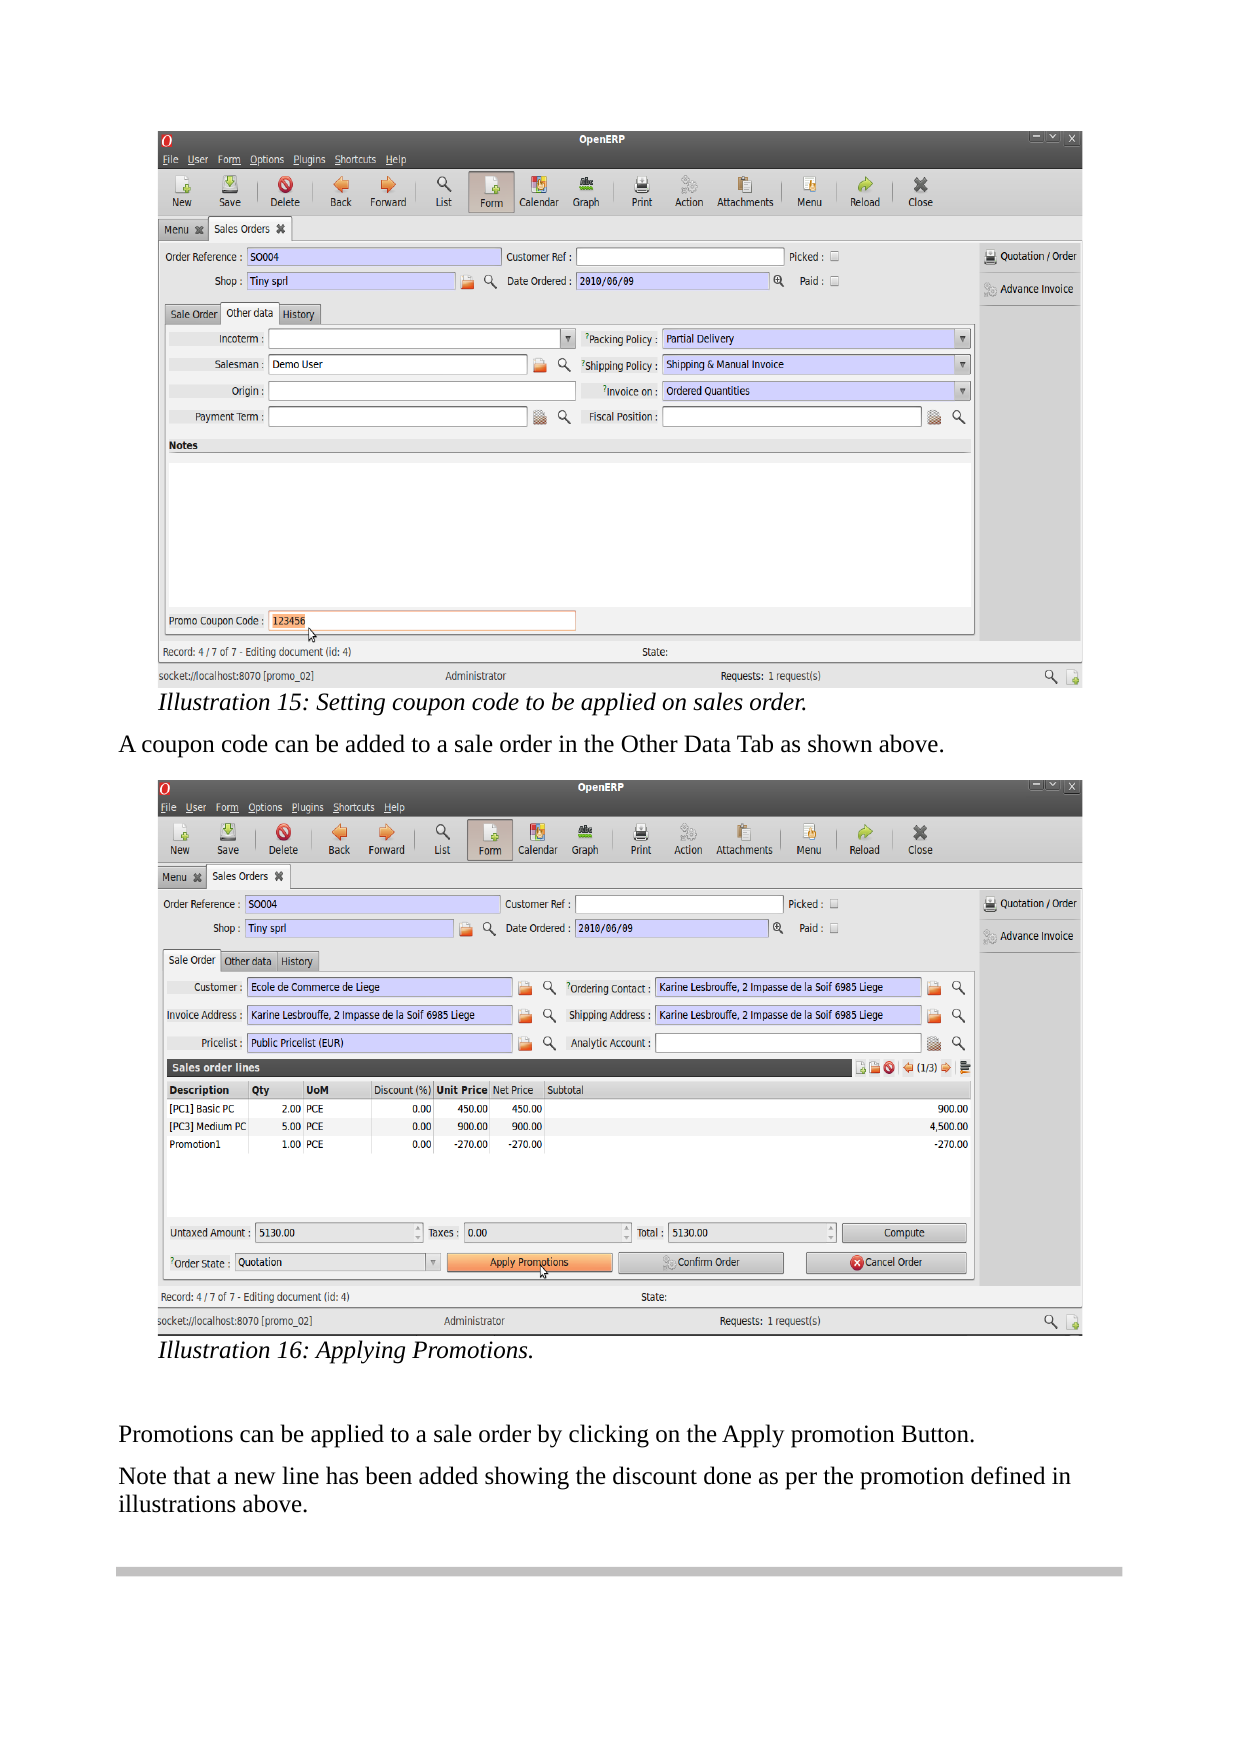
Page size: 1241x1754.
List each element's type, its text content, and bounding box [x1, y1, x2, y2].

text Promotions can be applied to a sale order by clicking on the Apply promotion Button. [118, 1419, 1122, 1448]
picture [157, 131, 1083, 688]
picture [157, 780, 1083, 1336]
text Illustration 15: Setting coupon code to be applied on sales order. [158, 688, 1082, 716]
text Illustration 16: Applying Promotions. [158, 1336, 1082, 1364]
text Note that a new line has been added showing the discount done as per the promotion defined in illustrations above. [118, 1461, 1122, 1518]
text A coupon code can be added to a sale order in the Other Data Tab as shown above. [118, 122, 1122, 758]
